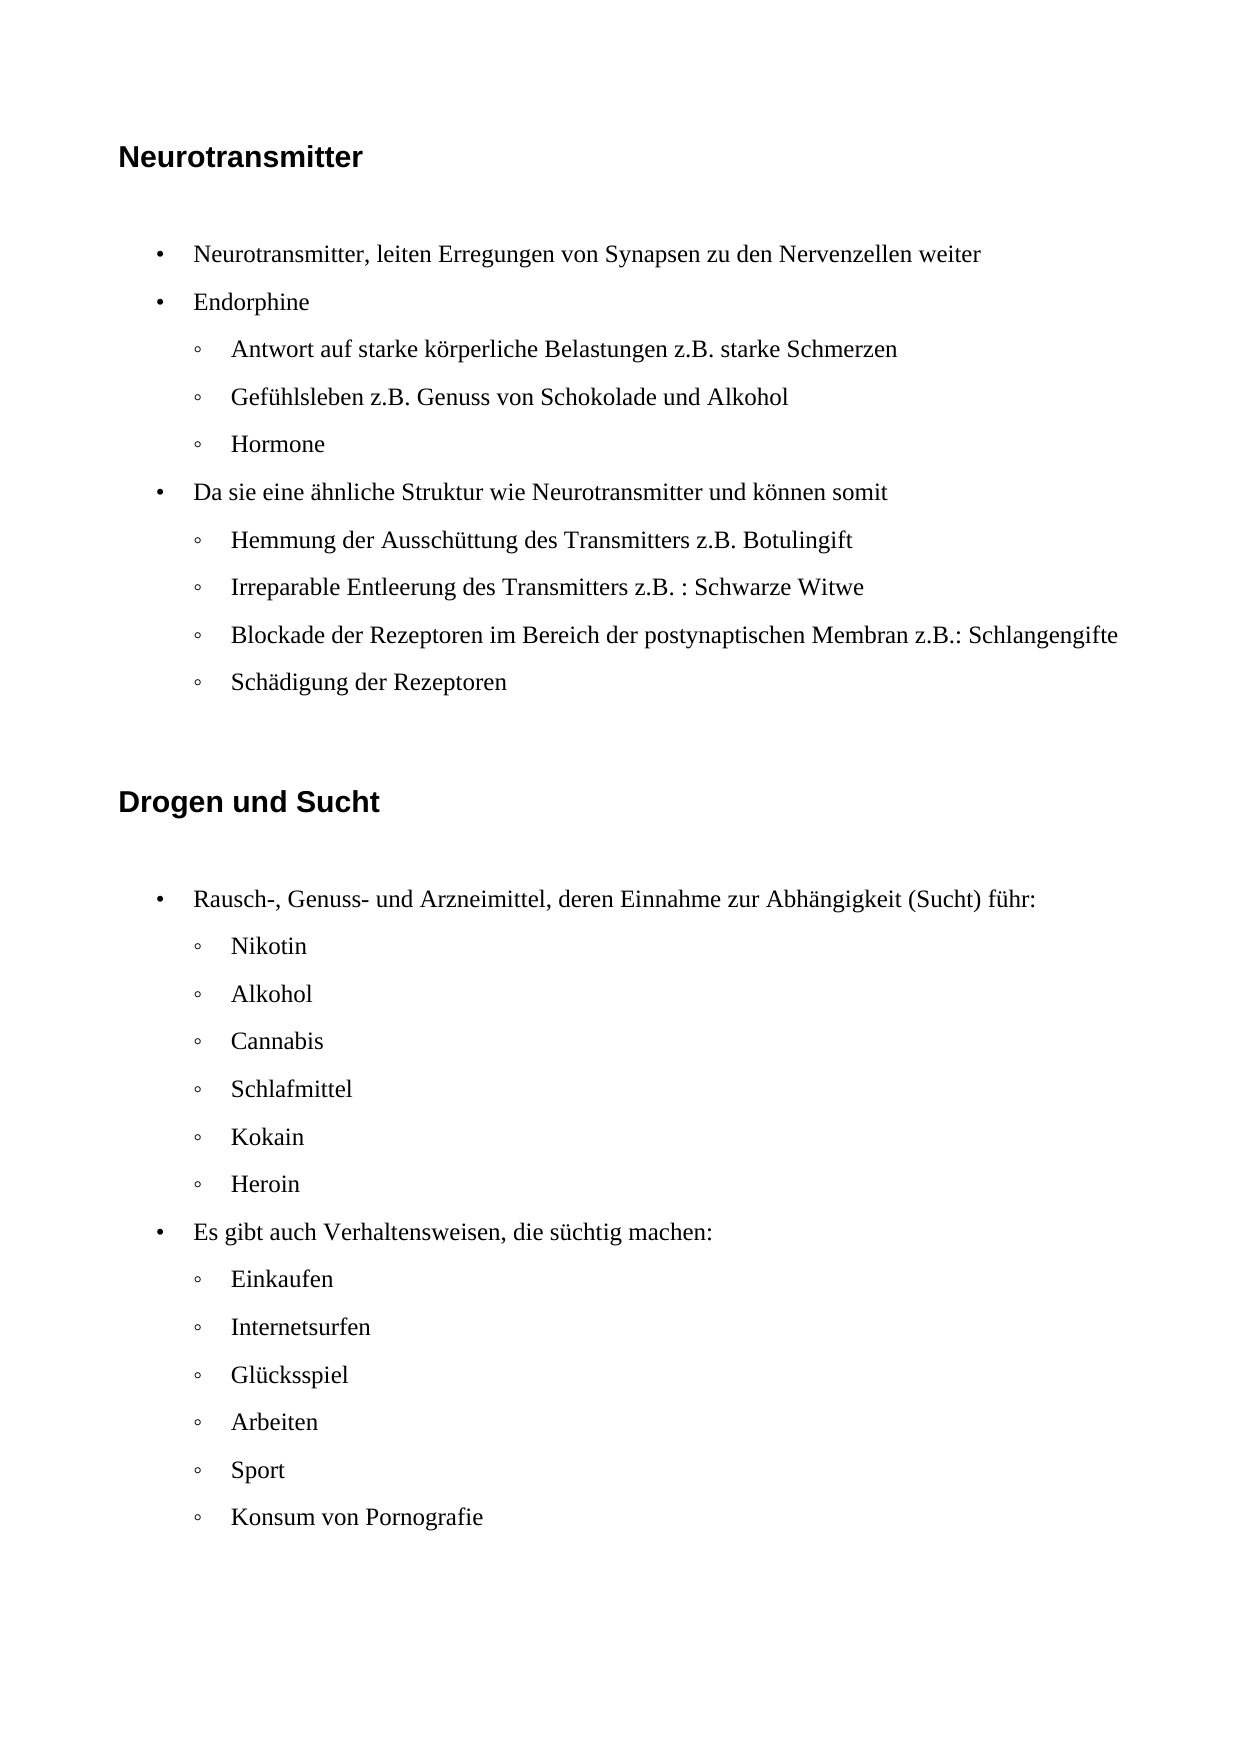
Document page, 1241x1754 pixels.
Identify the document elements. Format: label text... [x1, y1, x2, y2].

list Konsum von Pornografie [193, 1502, 1122, 1531]
list Antwort auf starke körperliche Belastungen z.B. starke Schmerzen [193, 334, 1122, 363]
list Hormone [193, 429, 1122, 458]
list Internetsurfen [193, 1312, 1122, 1341]
list Rausch-, Genuss- und Arzneimittel, deren Einnahme zur Abhängigkeit (Sucht) führ: [156, 884, 1122, 912]
subtitle Drogen und Sucht [118, 783, 1122, 818]
list Sport [193, 1455, 1122, 1484]
list Hemmung der Ausschüttung des Transmitters z.B. Botulingift [193, 525, 1122, 553]
list Irreparable Entleerung des Transmitters z.B. : Schwarze Witwe [193, 572, 1122, 601]
list Cannabis [193, 1026, 1122, 1055]
list Glücksspiel [193, 1360, 1122, 1388]
list Gefühlsleben z.B. Genuss von Schokolade und Alkohol [193, 382, 1122, 411]
list Endorphine [156, 287, 1122, 315]
list Nikotin [193, 931, 1122, 960]
list Schlafmittel [193, 1074, 1122, 1103]
list Da sie eine ähnliche Struktur wie Neurotransmitter und können somit [156, 477, 1122, 506]
list Heroin [193, 1169, 1122, 1198]
list Schädigung der Rezeptoren [193, 667, 1122, 696]
subtitle Neurotransmitter [118, 139, 1122, 174]
list Einkaufen [193, 1264, 1122, 1293]
list Blockade der Rezeptoren im Bereich der postynaptischen Membran z.B.: Schlangengifte [193, 620, 1122, 649]
list Es gibt auch Verhaltensweisen, die süchtig machen: [156, 1217, 1122, 1246]
list Kokain [193, 1122, 1122, 1150]
list Neurotransmitter, leiten Erregungen von Synapsen zu den Nervenzellen weiter [156, 239, 1122, 268]
list Arbeiten [193, 1407, 1122, 1436]
list Alkohol [193, 979, 1122, 1008]
